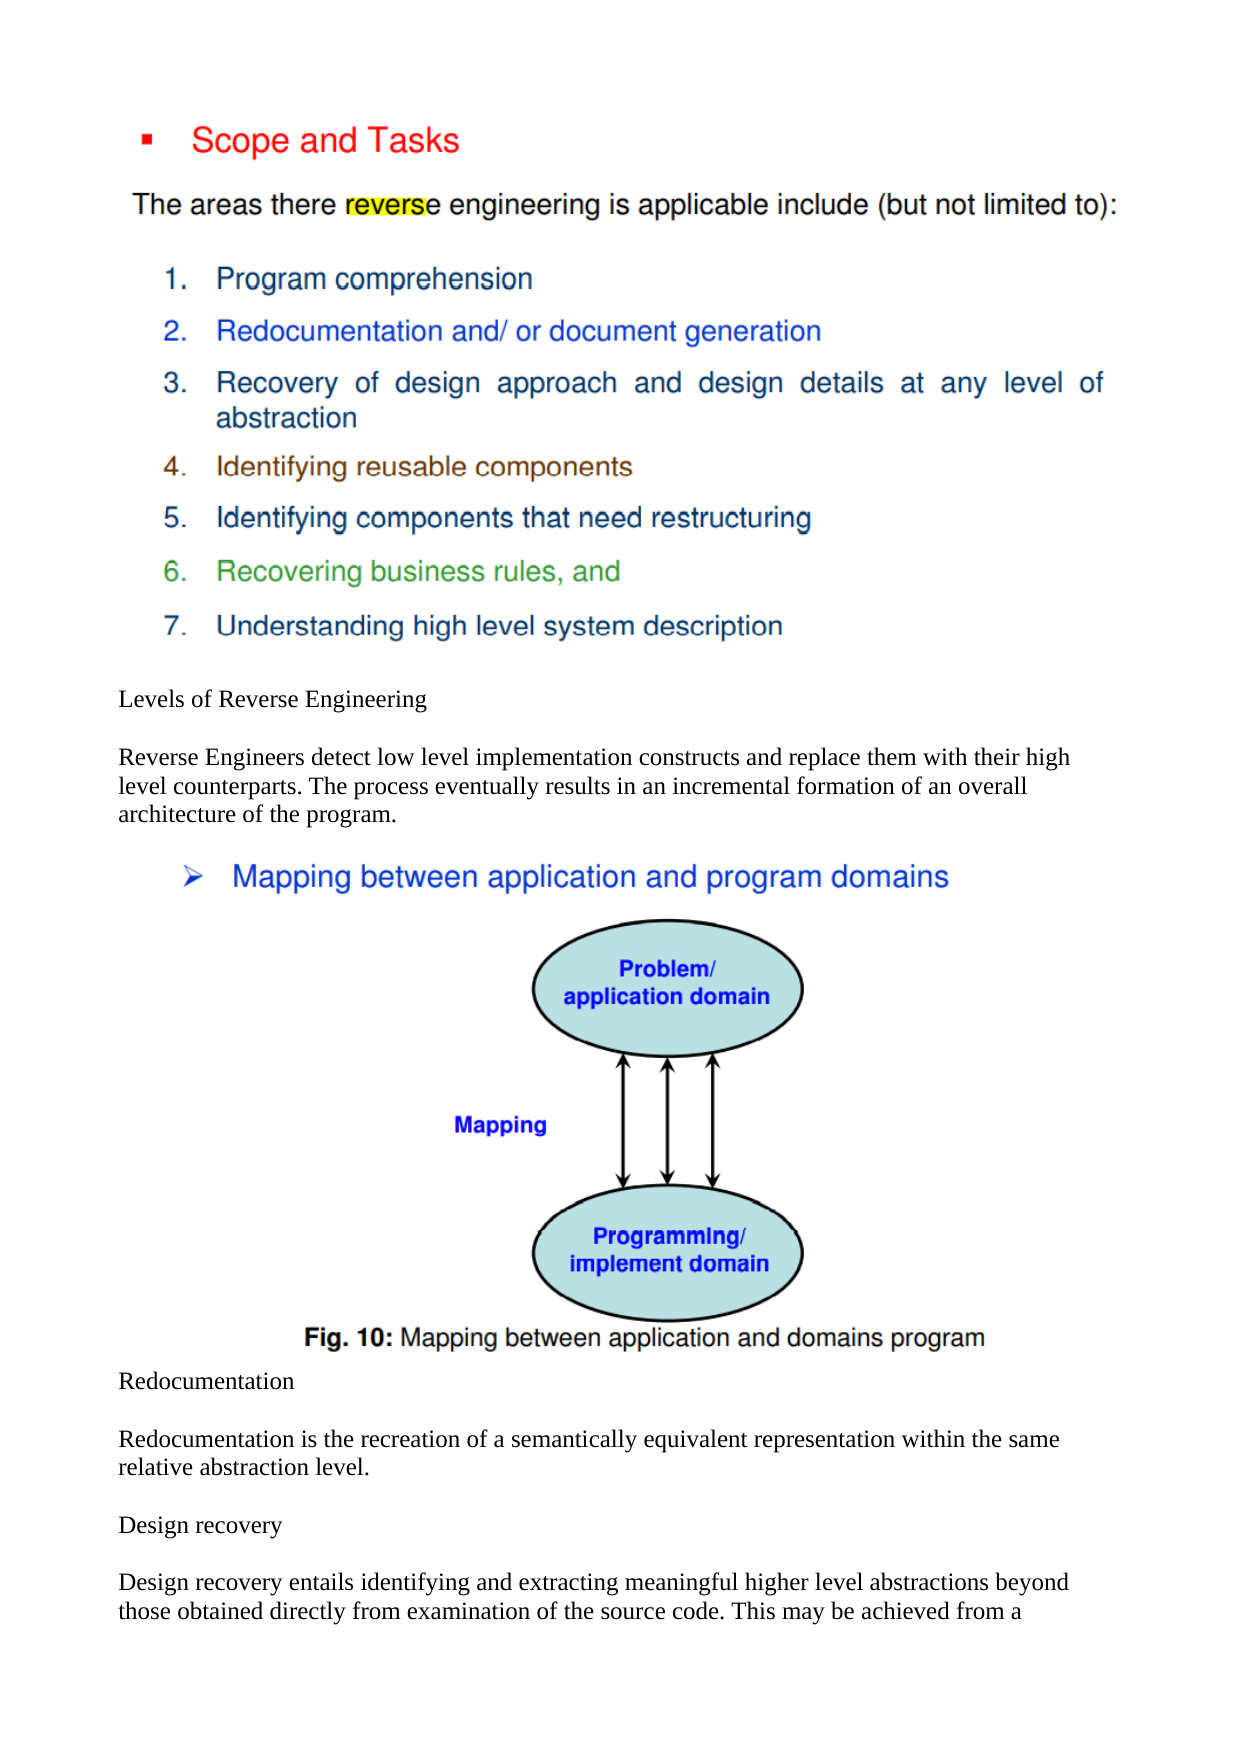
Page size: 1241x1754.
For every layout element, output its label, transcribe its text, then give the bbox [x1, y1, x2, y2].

text Redocumentation is the recreation of a semantically equivalent representation within the same relative abstraction level. [118, 1424, 1122, 1481]
text Reverse Engineers detect low level implementation constructs and replace them with their high level counterparts. The process eventually results in an incremental formation of an overall architecture of the program. [118, 742, 1122, 828]
text Redocumentation [118, 857, 1122, 1395]
text Design recovery [118, 1510, 1122, 1539]
picture [118, 118, 1123, 656]
text Levels of Reverse Engineering [118, 684, 1122, 713]
picture [157, 857, 1079, 1367]
text Design recovery entails identifying and extracting meaningful higher level abstractions beyond those obtained directly from examination of the source code. This may be achieved from a [118, 1567, 1122, 1625]
